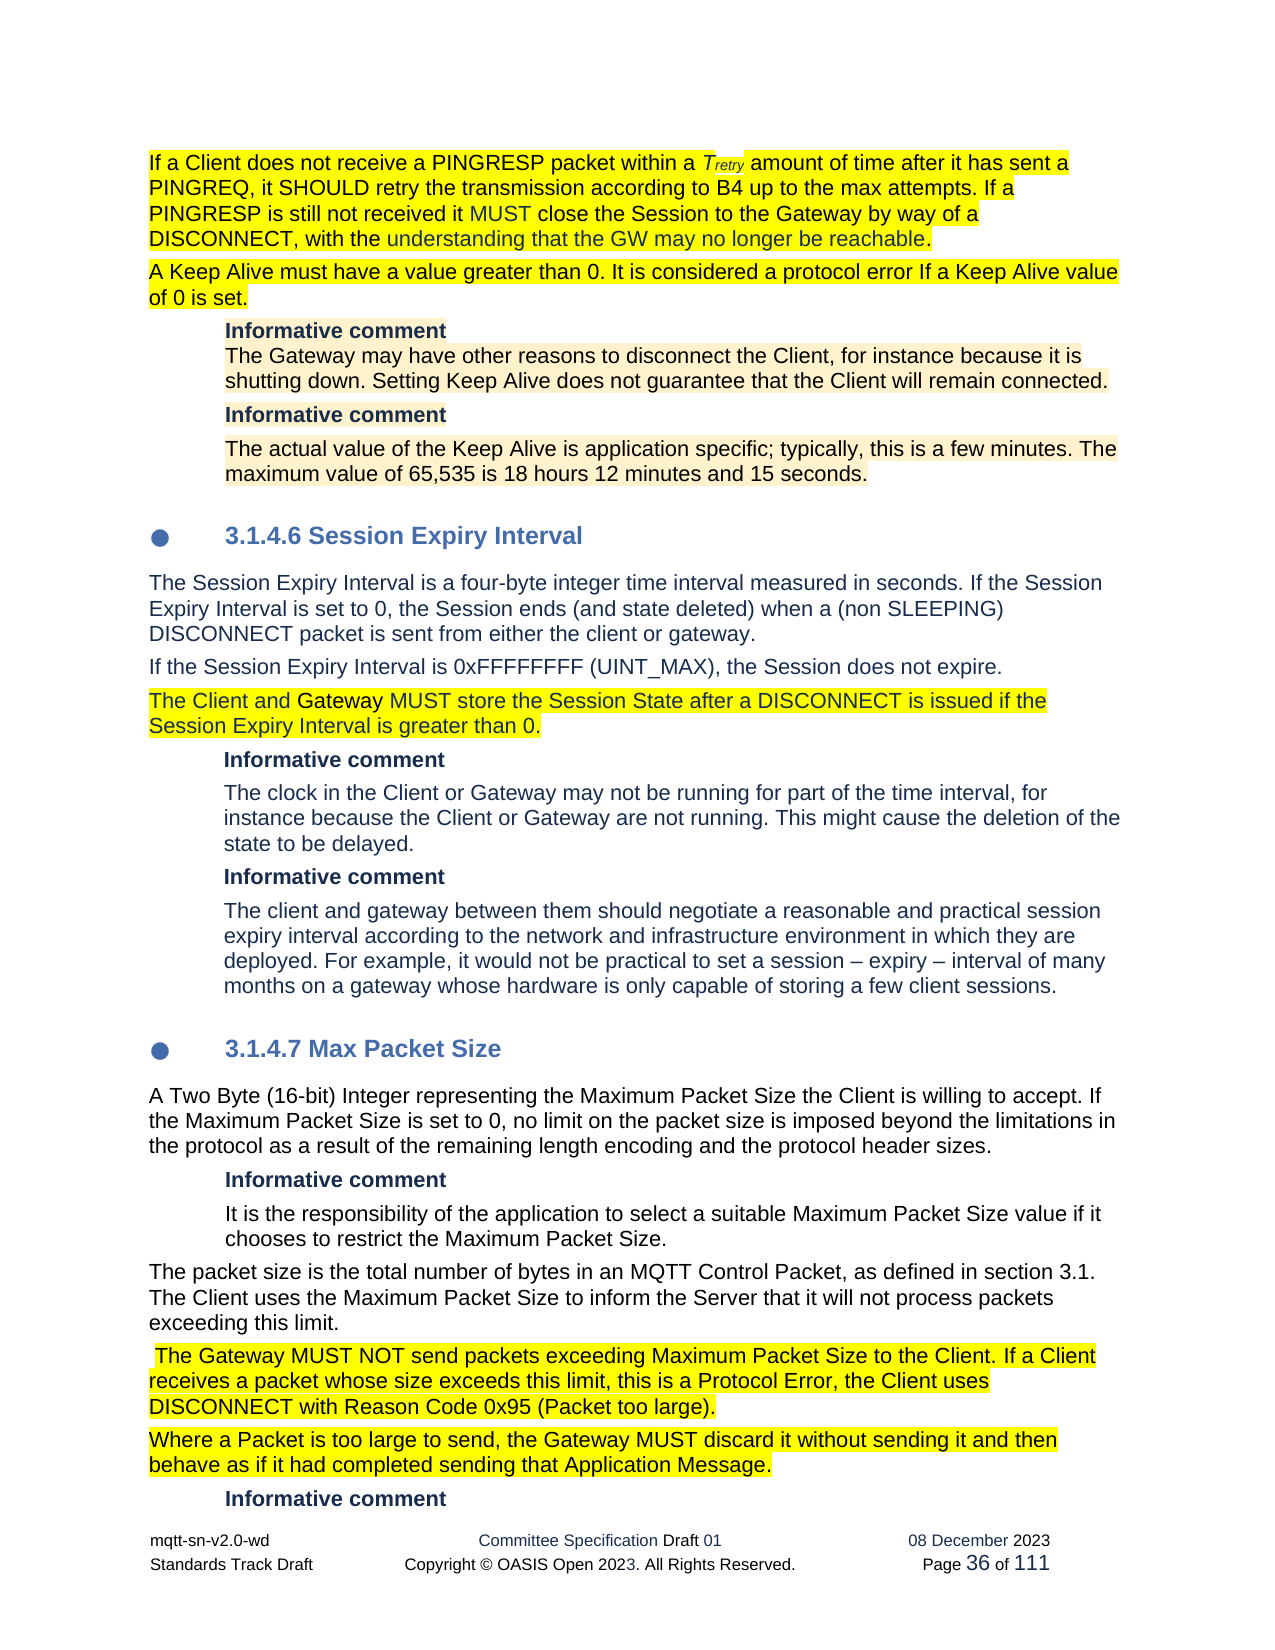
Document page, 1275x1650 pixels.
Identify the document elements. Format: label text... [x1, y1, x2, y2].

text Where a Packet is too large to send, the Gateway MUST discard it without sending it and then behave as if it had completed sending that Application Message. [148, 1427, 1124, 1477]
text Informative comment [225, 402, 1124, 427]
text The client and gateway between them should negotiate a reasonable and practical session expiry interval according to the network and infrastructure environment in which they are deployed. For example, it would not be practical to set a session – expiry – interval of many months on a gateway whose hardware is only capable of storing a few client sessions. [223, 898, 1124, 998]
text Informative comment [225, 1167, 1124, 1192]
subtitle 3.1.4.6 Session Expiry Interval [150, 511, 1124, 558]
text A Two Byte (16-bit) Integer representing the Maximum Packet Size the Client is willing to accept. If the Maximum Packet Size is set to 0, no limit on the packet size is imposed beyond the limitations in the protocol as a result of the remaining length encoding and the protocol header sizes. [148, 1083, 1124, 1158]
text Informative comment The Gateway may have other reasons to disconnect the Client, for instance because it is shutting down. Setting Keep Alive does not guarantee that the Client will remain connected. [225, 318, 1124, 393]
text The actual value of the Keep Alive is application specific; typically, this is a few minutes. The maximum value of 65,535 is 18 hours 12 minutes and 15 seconds. [225, 435, 1124, 486]
text The clock in the Client or Gateway may not be running for part of the time interval, for instance because the Client or Gateway are not running. This might cause the deletion of the state to be delayed. [223, 780, 1124, 856]
text If the Session Expiry Interval is 0xFFFFFFFF (UINT_MAX), the Session does not expire. [148, 654, 1124, 679]
text If a Client does not receive a PINGRESP packet within a Tretry amount of time after it has sent a PINGREQ, it SHOULD retry the transmission according to B4 up to the max attempts. If a PINGRESP is still not received it MUST close the Session to the Gateway by way of a DISCONNECT, with the understanding that the GW may no longer be reachable. [148, 150, 1124, 251]
text Informative comment [223, 747, 1124, 772]
text The Gateway MUST NOT send packets exceeding Maximum Packet Size to the Client. If a Client receives a packet whose size exceeds this limit, this is a Protocol Error, the Client uses DISCONNECT with Reason Code 0x95 (Packet too large). [148, 1343, 1124, 1419]
text A Keep Alive must have a value greater than 0. It is considered a protocol error If a Keep Alive value of 0 is set. [148, 259, 1124, 309]
text The packet size is the total number of bytes in an MQTT Control Packet, as defined in section 3.1. The Client uses the Maximum Packet Size to inform the Server that it will not process packets exceeding this limit. [148, 1259, 1124, 1335]
text Informative comment [223, 864, 1124, 889]
text The Session Expiry Interval is a four-byte integer time interval measured in seconds. If the Session Expiry Interval is set to 0, the Session ends (and state deleted) when a (non SLEEPING) DISCONNECT packet is sent from either the client or gateway. [148, 570, 1124, 646]
text The Client and Gateway MUST store the Session State after a DISCONNECT is issued if the Session Expiry Interval is greater than 0. [148, 688, 1124, 738]
text Informative comment [225, 1486, 1124, 1511]
subtitle 3.1.4.7 Max Packet Size [150, 1023, 1124, 1070]
text It is the responsibility of the application to select a suitable Maximum Packet Size value if it chooses to restrict the Maximum Packet Size. [225, 1200, 1124, 1251]
